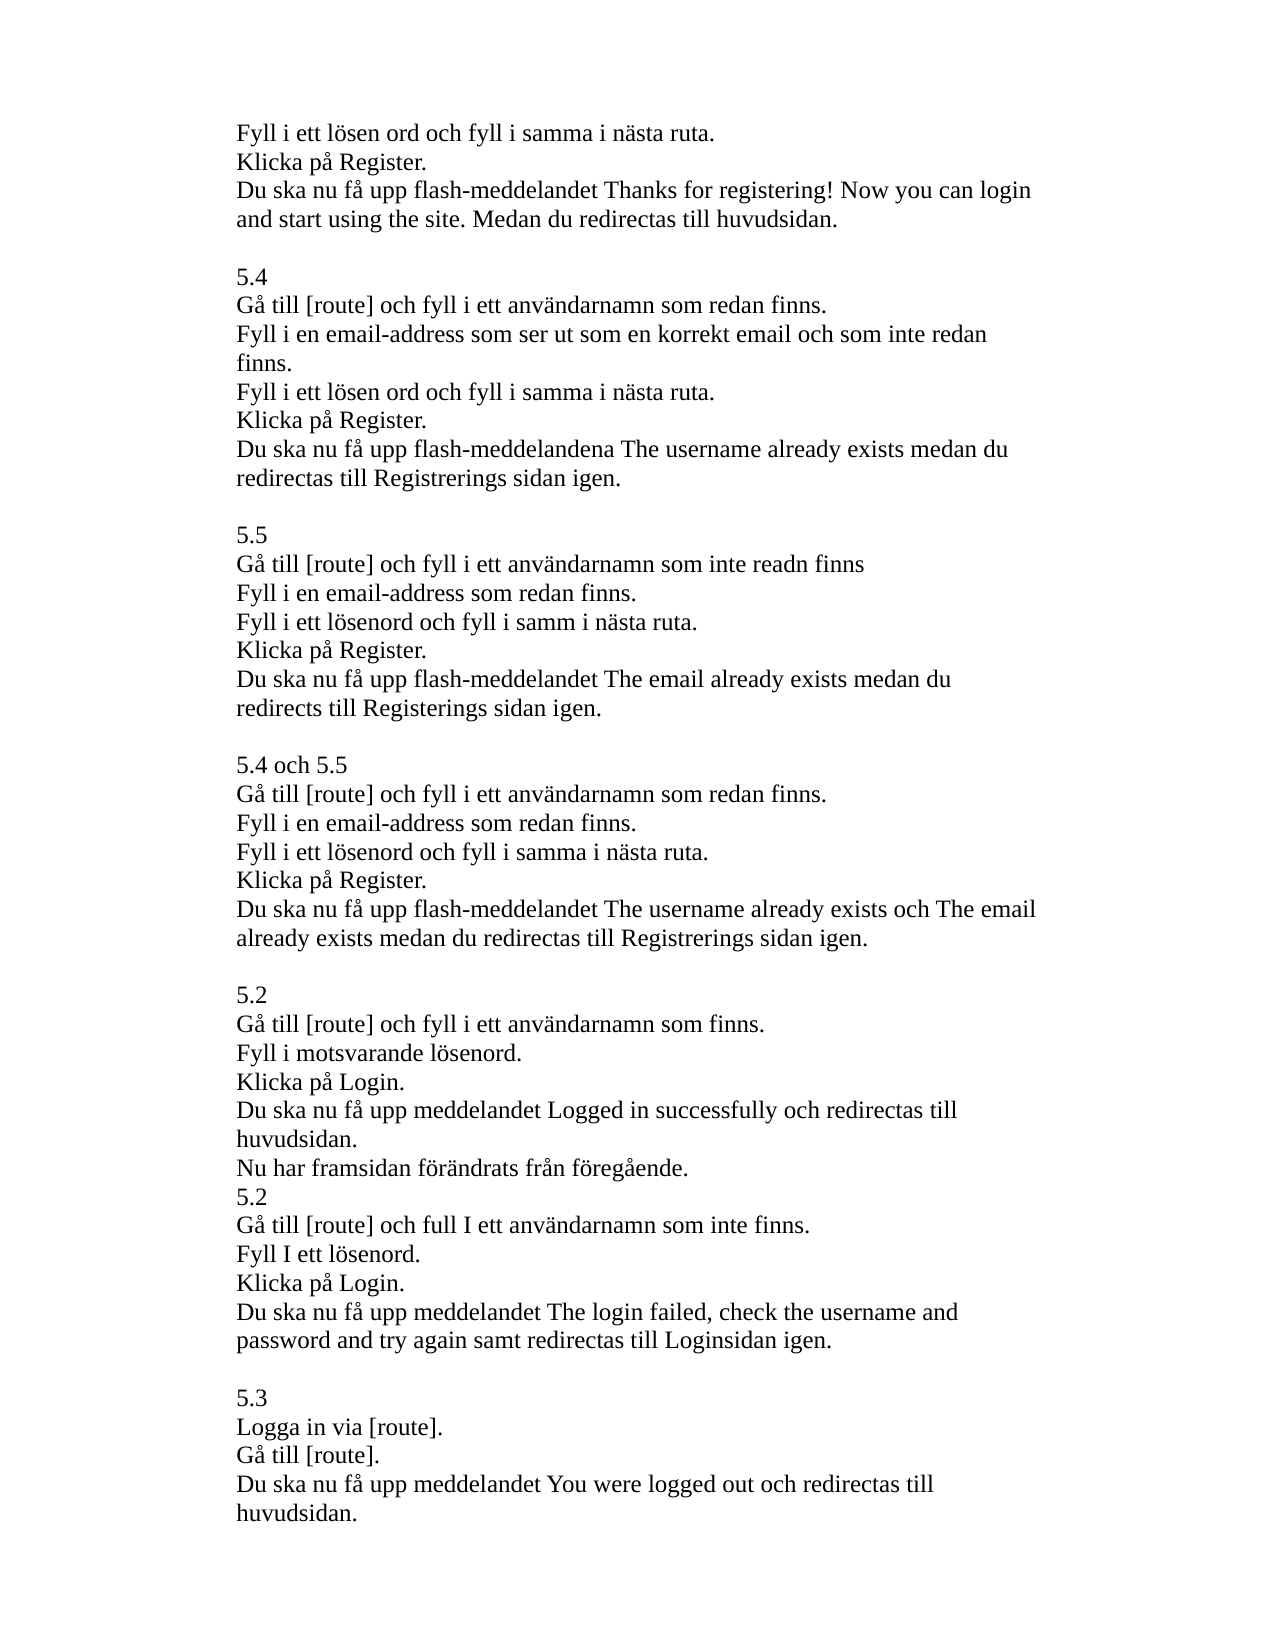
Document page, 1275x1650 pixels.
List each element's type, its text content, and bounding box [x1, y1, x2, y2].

text Klicka på Register. [236, 406, 1039, 434]
text Gå till [route] och fyll i ett användarnamn som redan finns. [236, 779, 1039, 808]
text Fyll i ett lösenord och fyll i samm i nästa ruta. [236, 607, 1039, 636]
text Klicka på Register. [236, 147, 1039, 176]
text Klicka på Register. [236, 636, 1039, 664]
text Klicka på Register. [236, 866, 1039, 894]
text Fyll i ett lösen ord och fyll i samma i nästa ruta. [236, 377, 1039, 406]
text 5.4 [236, 262, 1039, 291]
text 5.3 [236, 1383, 1039, 1412]
text 5.2 [236, 1182, 1039, 1211]
text Fyll i en email-address som redan finns. [236, 808, 1039, 837]
text Gå till [route] och full I ett användarnamn som inte finns. [236, 1211, 1039, 1239]
text Du ska nu få upp flash-meddelandet The email already exists medan du redirects till Registerings sidan igen. [236, 664, 1039, 722]
text 5.2 [236, 981, 1039, 1009]
text Fyll i en email-address som ser ut som en korrekt email och som inte redan finns. [236, 319, 1039, 377]
text Klicka på Login. [236, 1067, 1039, 1096]
text Du ska nu få upp meddelandet The login failed, check the username and password and try again samt redirectas till Loginsidan igen. [236, 1297, 1039, 1354]
text Gå till [route] och fyll i ett användarnamn som redan finns. [236, 291, 1039, 319]
text Fyll i ett lösen ord och fyll i samma i nästa ruta. [236, 118, 1039, 147]
text Fyll I ett lösenord. [236, 1239, 1039, 1268]
text Logga in via [route]. [236, 1412, 1039, 1441]
text 5.4 och 5.5 [236, 751, 1039, 779]
text Fyll i ett lösenord och fyll i samma i nästa ruta. [236, 837, 1039, 866]
text Gå till [route] och fyll i ett användarnamn som inte readn finns [236, 549, 1039, 578]
text Klicka på Login. [236, 1268, 1039, 1297]
text Gå till [route] och fyll i ett användarnamn som finns. [236, 1009, 1039, 1038]
text Du ska nu få upp meddelandet Logged in successfully och redirectas till huvudsidan. [236, 1096, 1039, 1153]
text Du ska nu få upp flash-meddelandena The username already exists medan du redirectas till Registrerings sidan igen. [236, 434, 1039, 492]
text 5.5 [236, 521, 1039, 549]
text Fyll i motsvarande lösenord. [236, 1038, 1039, 1067]
text Du ska nu få upp meddelandet You were logged out och redirectas till huvudsidan. [236, 1469, 1039, 1527]
text Du ska nu få upp flash-meddelandet Thanks for registering! Now you can login and start using the site. Medan du redirectas till huvudsidan. [236, 176, 1039, 233]
text Fyll i en email-address som redan finns. [236, 578, 1039, 607]
text Nu har framsidan förändrats från föregående. [236, 1153, 1039, 1182]
text Du ska nu få upp flash-meddelandet The username already exists och The email already exists medan du redirectas till Registrerings sidan igen. [236, 894, 1039, 952]
text Gå till [route]. [236, 1441, 1039, 1469]
